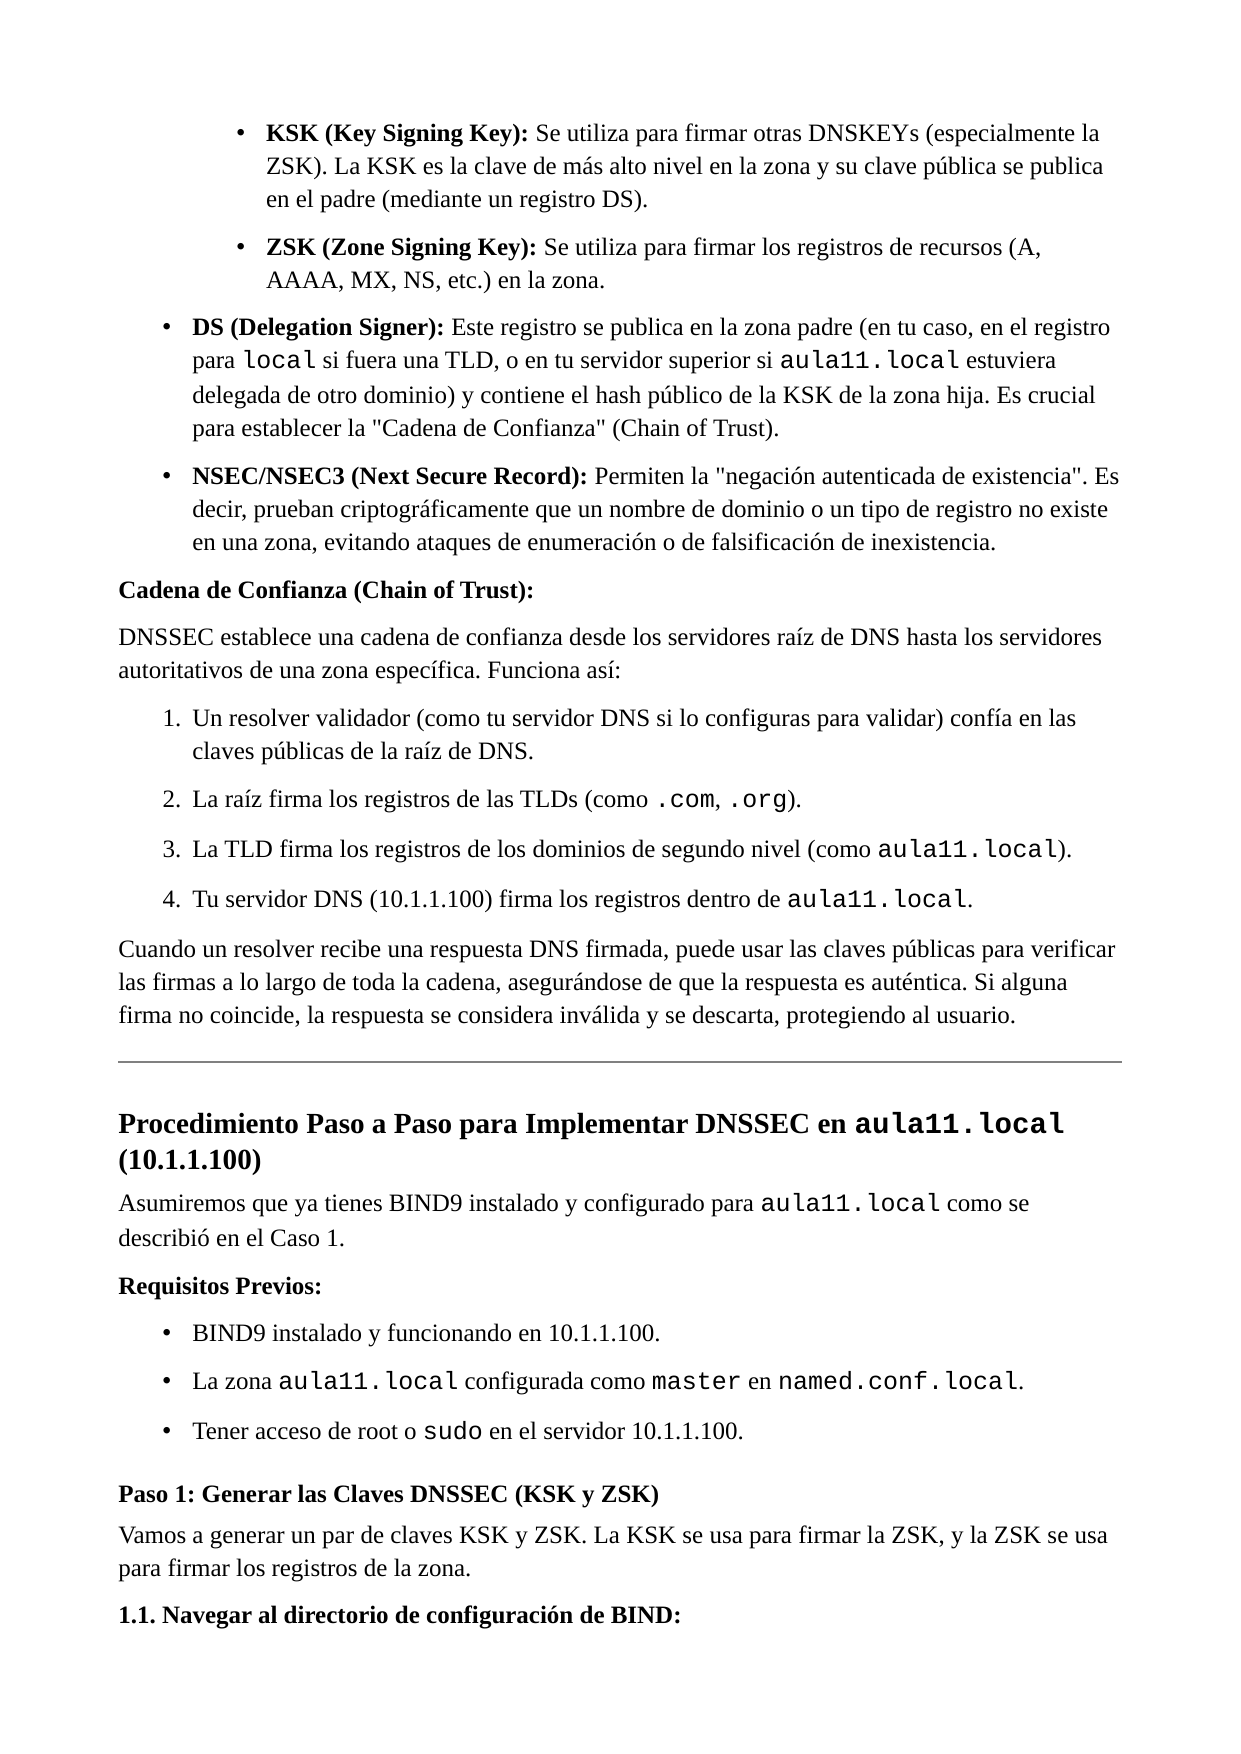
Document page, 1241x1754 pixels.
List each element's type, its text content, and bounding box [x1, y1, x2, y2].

list NSEC/NSEC3 (Next Secure Record): Permiten la "negación autenticada de existencia". Es decir, prueban criptográficamente que un nombre de dominio o un tipo de registro no existe en una zona, evitando ataques de enumeración o de falsificación de inexistencia. [162, 461, 1122, 556]
list Un resolver validador (como tu servidor DNS si lo configuras para validar) confía en las claves públicas de la raíz de DNS. [162, 703, 1122, 765]
list Tu servidor DNS (10.1.1.100) firma los registros dentro de aula11.local. [162, 884, 1122, 914]
text Asumiremos que ya tienes BIND9 instalado y configurado para aula11.local como se describió en el Caso 1. [118, 1188, 1122, 1252]
list La zona aula11.local configurada como master en named.conf.local. [162, 1366, 1122, 1397]
subtitle Paso 1: Generar las Claves DNSSEC (KSK y ZSK) [118, 1479, 1122, 1507]
text Cadena de Confianza (Chain of Trust): [118, 575, 1122, 603]
list DS (Delegation Signer): Este registro se publica en la zona padre (en tu caso, en el registro para local si fuera una TLD, o en tu servidor superior si aula11.local estuviera delegada de otro dominio) y contiene el hash público de la KSK de la zona hija. Es crucial para establecer la "Cadena de Confianza" (Chain of Trust). [162, 312, 1122, 442]
text Vamos a generar un par de claves KSK y ZSK. La KSK se usa para firmar la ZSK, y la ZSK se usa para firmar los registros de la zona. [118, 1520, 1122, 1582]
list KSK (Key Signing Key): Se utiliza para firmar otras DNSKEYs (especialmente la ZSK). La KSK es la clave de más alto nivel en la zona y su clave pública se publica en el padre (mediante un registro DS). [236, 118, 1122, 213]
text Cuando un resolver recibe una respuesta DNS firmada, puede usar las claves públicas para verificar las firmas a lo largo de toda la cadena, asegurándose de que la respuesta es auténtica. Si alguna firma no coincide, la respuesta se considera inválida y se descarta, protegiendo al usuario. [118, 934, 1122, 1028]
list La raíz firma los registros de las TLDs (como .com, .org). [162, 784, 1122, 814]
subtitle Procedimiento Paso a Paso para Implementar DNSSEC en aula11.local (10.1.1.100) [118, 1106, 1122, 1176]
text 1.1. Navegar al directorio de configuración de BIND: [118, 1601, 1122, 1629]
list BIND9 instalado y funcionando en 10.1.1.100. [162, 1318, 1122, 1347]
list La TLD firma los registros de los dominios de segundo nivel (como aula11.local). [162, 834, 1122, 864]
list Tener acceso de root o sudo en el servidor 10.1.1.100. [162, 1416, 1122, 1447]
text DNSSEC establece una cadena de confianza desde los servidores raíz de DNS hasta los servidores autoritativos de una zona específica. Funciona así: [118, 622, 1122, 684]
list ZSK (Zone Signing Key): Se utiliza para firmar los registros de recursos (A, AAAA, MX, NS, etc.) en la zona. [236, 232, 1122, 293]
text Requisitos Previos: [118, 1271, 1122, 1300]
